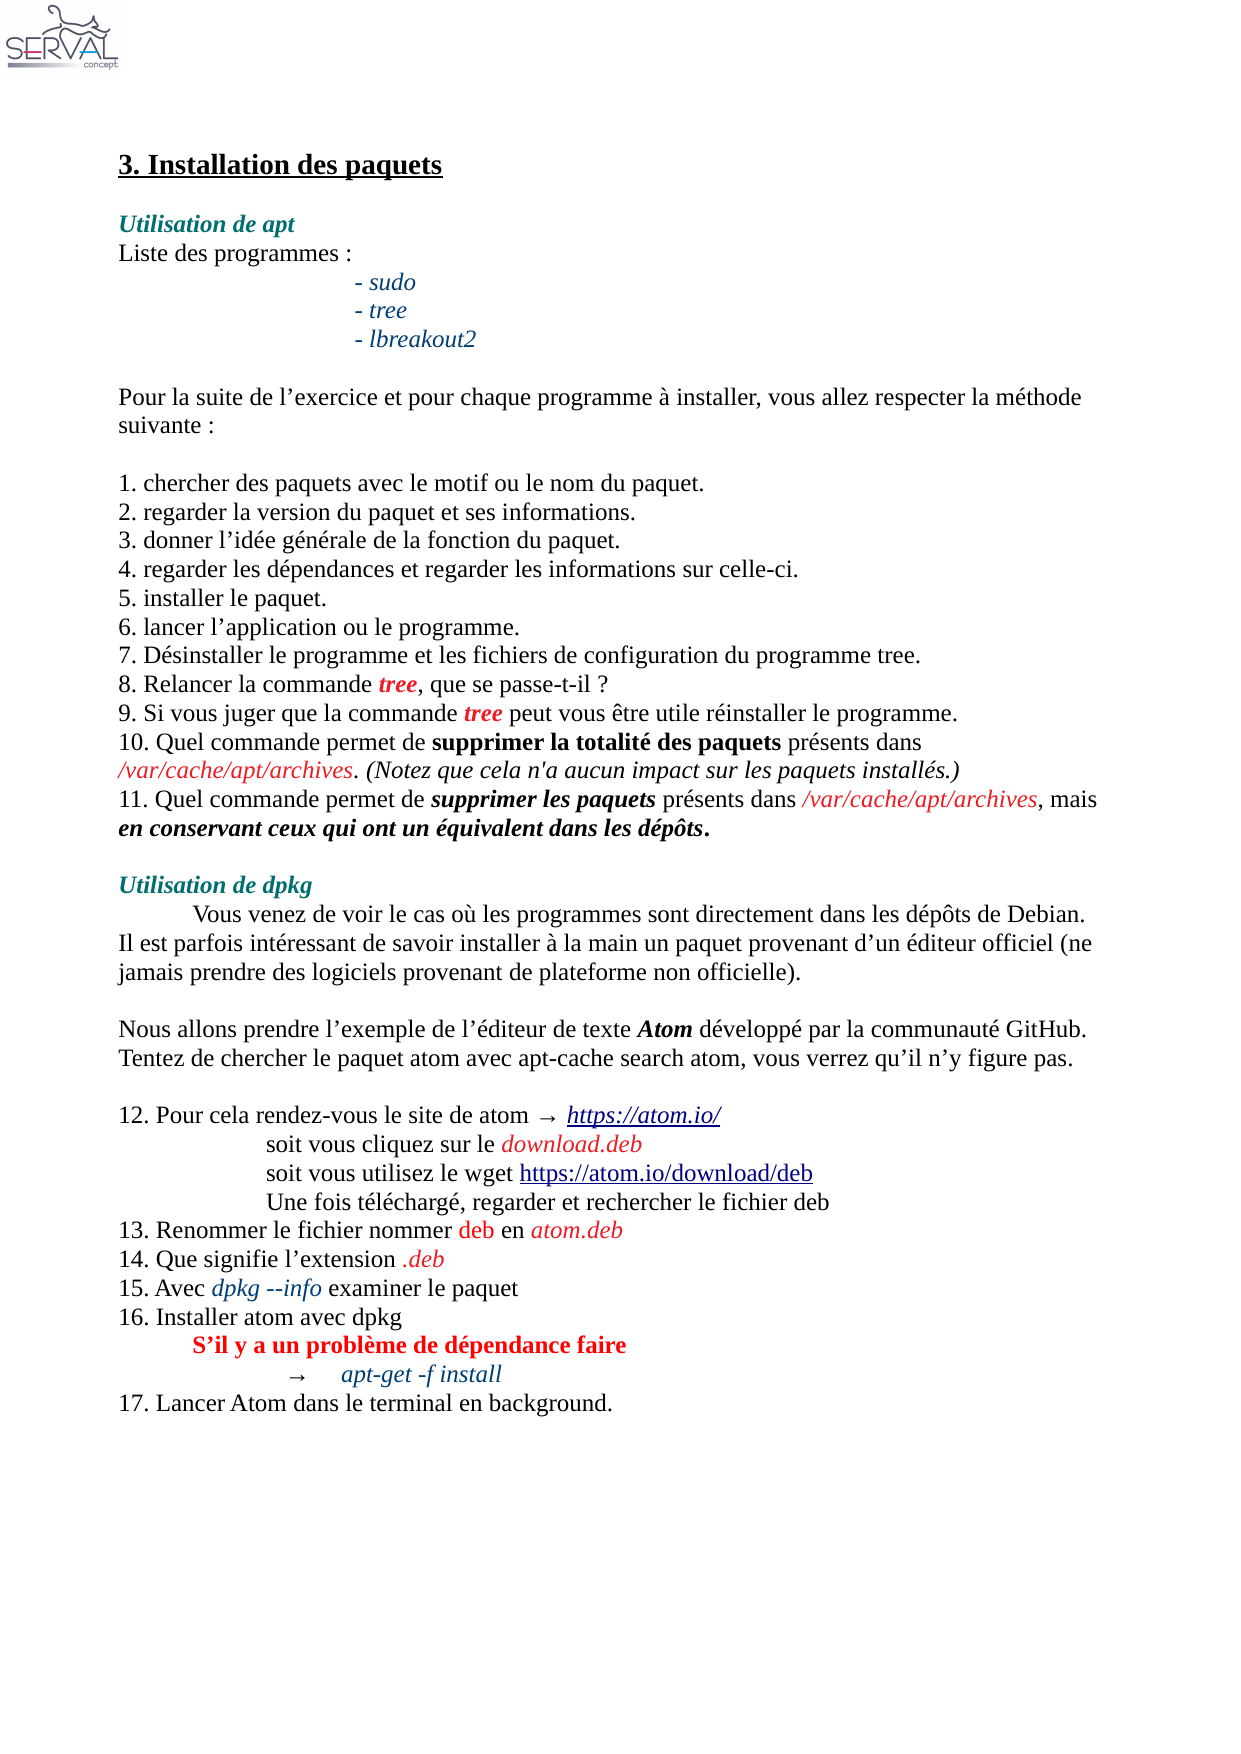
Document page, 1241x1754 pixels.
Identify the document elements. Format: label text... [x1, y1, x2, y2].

text 5. installer le paquet. [118, 583, 1122, 612]
text 7. Désinstaller le programme et les fichiers de configuration du programme tree. [118, 640, 1122, 669]
text 3. donner l’idée générale de la fonction du paquet. [118, 525, 1122, 554]
text 3. Installation des paquets [118, 147, 1122, 180]
text 10. Quel commande permet de supprimer la totalité des paquets présents dans /var/cache/apt/archives. (Notez que cela n'a aucun impact sur les paquets installés.) [118, 727, 1122, 784]
text - sudo [354, 267, 1122, 295]
text 8. Relancer la commande tree, que se passe-t-il ? [118, 669, 1122, 698]
picture [0, 0, 125, 76]
text Il est parfois intéressant de savoir installer à la main un paquet provenant d’un éditeur officiel (ne jamais prendre des logiciels provenant de plateforme non officielle). [118, 928, 1122, 985]
text 9. Si vous juger que la commande tree peut vous être utile réinstaller le programme. [118, 698, 1122, 727]
text 15. Avec dpkg --info examiner le paquet [118, 1273, 1122, 1302]
text - lbreakout2 [354, 324, 1122, 353]
text soit vous utilisez le wget https://atom.io/download/deb [118, 1158, 1122, 1187]
text S’il y a un problème de dépendance faire [118, 1330, 1122, 1359]
text Une fois téléchargé, regarder et rechercher le fichier deb [192, 1187, 1122, 1215]
text 4. regarder les dépendances et regarder les informations sur celle-ci. [118, 554, 1122, 583]
text 6. lancer l’application ou le programme. [118, 612, 1122, 640]
text soit vous cliquez sur le download.deb [118, 1129, 1122, 1158]
text 2. regarder la version du paquet et ses informations. [118, 497, 1122, 525]
text Utilisation de apt [118, 209, 1122, 238]
text 16. Installer atom avec dpkg [118, 1302, 1122, 1330]
text - tree [354, 295, 1122, 324]
text 1. chercher des paquets avec le motif ou le nom du paquet. [118, 468, 1122, 497]
text 17. Lancer Atom dans le terminal en background. [118, 1388, 1122, 1417]
text 12. Pour cela rendez-vous le site de atom → https://atom.io/ [118, 1100, 1122, 1129]
text → apt-get -f install [118, 1359, 1122, 1388]
text Liste des programmes : [118, 238, 1122, 267]
text Pour la suite de l’exercice et pour chaque programme à installer, vous allez respecter la méthode suivante : [118, 382, 1122, 439]
text Vous venez de voir le cas où les programmes sont directement dans les dépôts de Debian. [118, 899, 1122, 928]
text Nous allons prendre l’exemple de l’éditeur de texte Atom développé par la communauté GitHub. [118, 1014, 1122, 1043]
text Utilisation de dpkg [118, 870, 1122, 899]
text 11. Quel commande permet de supprimer les paquets présents dans /var/cache/apt/archives, mais en conservant ceux qui ont un équivalent dans les dépôts. [118, 784, 1122, 842]
text Tentez de chercher le paquet atom avec apt-cache search atom, vous verrez qu’il n’y figure pas. [118, 1043, 1122, 1072]
text 13. Renommer le fichier nommer deb en atom.deb [118, 1215, 1122, 1244]
text 14. Que signifie l’extension .deb [118, 1244, 1122, 1273]
